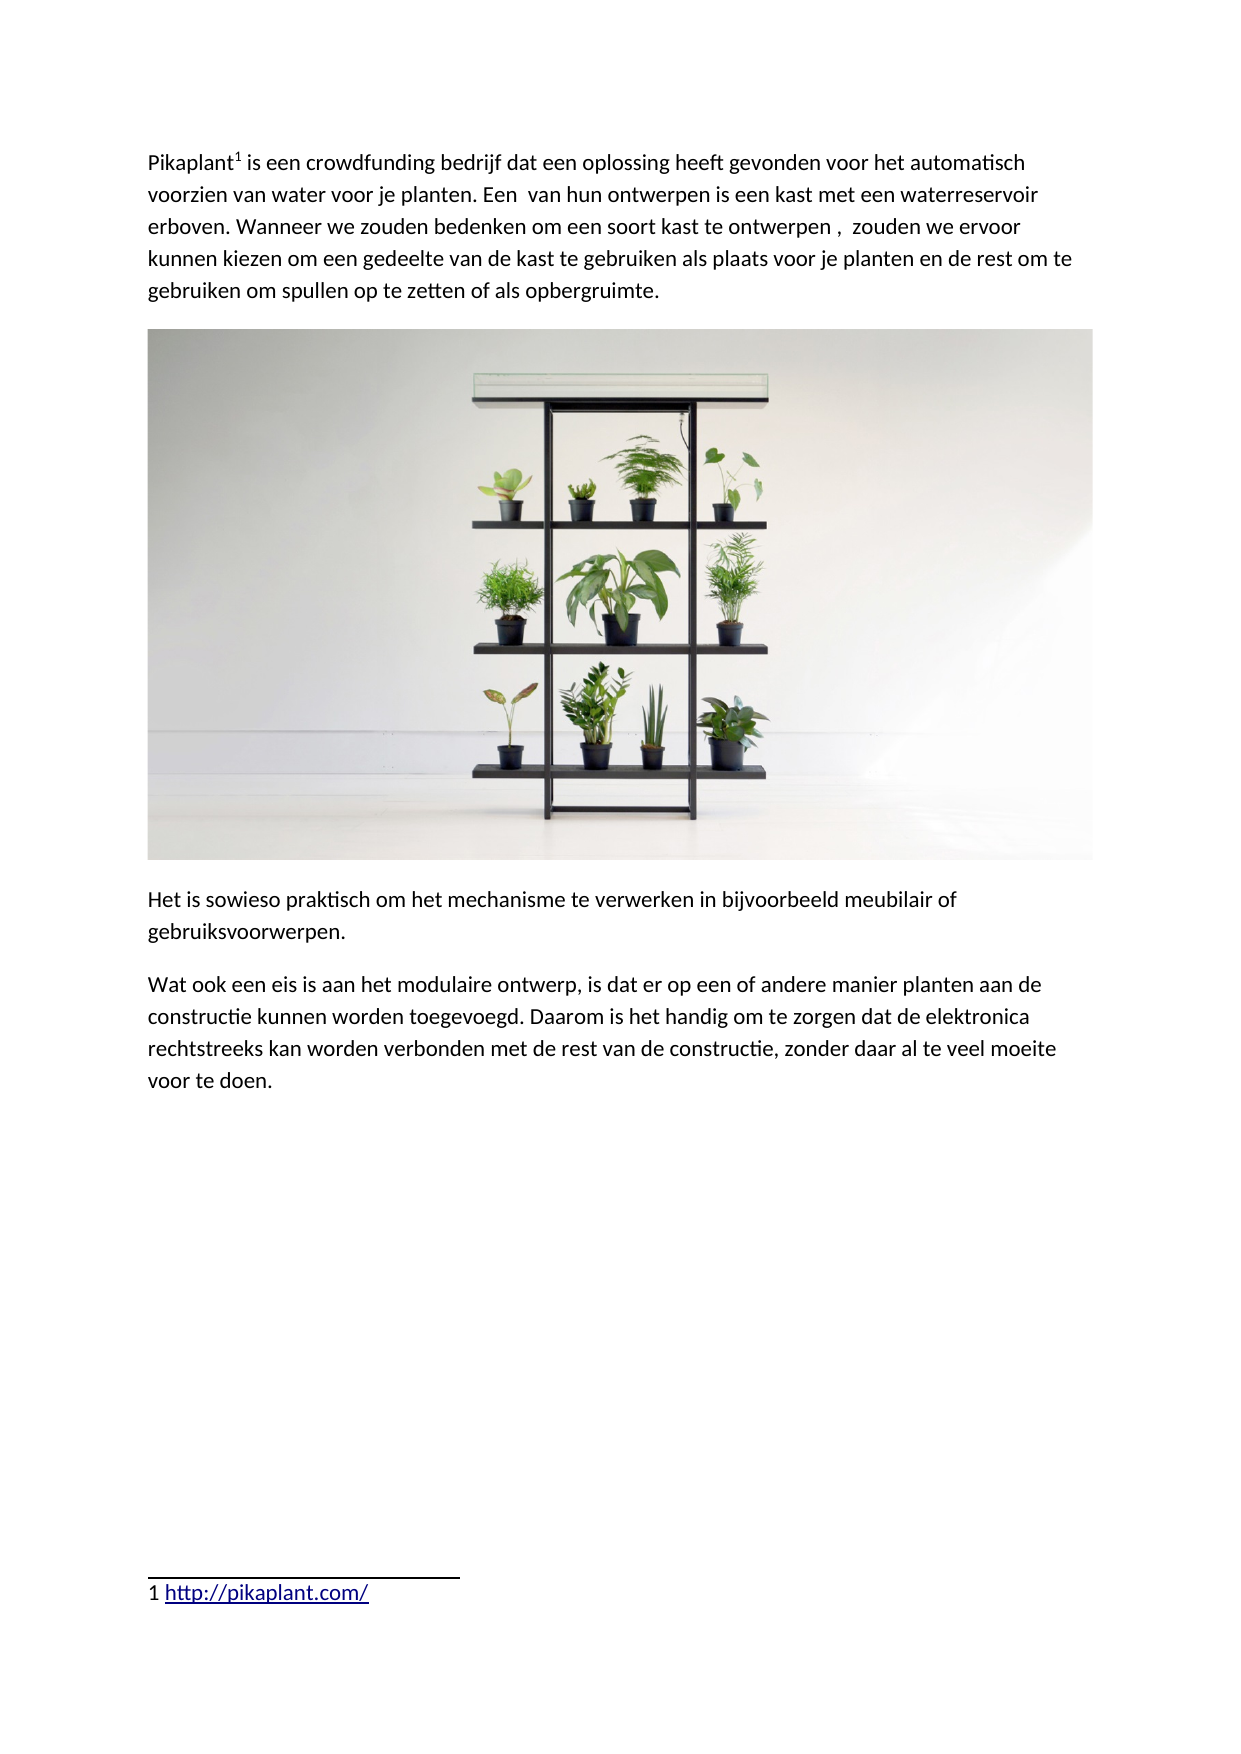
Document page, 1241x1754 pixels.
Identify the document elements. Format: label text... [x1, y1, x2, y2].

text Pikaplant is een crowdfunding bedrijf dat een oplossing heeft gevonden voor het automatisch voorzien van water voor je planten. Een van hun ontwerpen is een kast met een waterreservoir erboven. Wanneer we zouden bedenken om een soort kast te ontwerpen , zouden we ervoor kunnen kiezen om een gedeelte van de kast te gebruiken als plaats voor je planten en de rest om te gebruiken om spullen op te zetten of als opbergruimte. [148, 148, 1093, 304]
text http://pikaplant.com/ [148, 1578, 1093, 1606]
text Het is sowieso praktisch om het mechanisme te verwerken in bijvoorbeeld meubilair of gebruiksvoorwerpen. [148, 885, 1093, 945]
text Wat ook een eis is aan het modulaire ontwerp, is dat er op een of andere manier planten aan de constructie kunnen worden toegevoegd. Daarom is het handig om te zorgen dat de elektronica rechtstreeks kan worden verbonden met de rest van de constructie, zonder daar al te veel moeite voor te doen. [148, 970, 1093, 1095]
